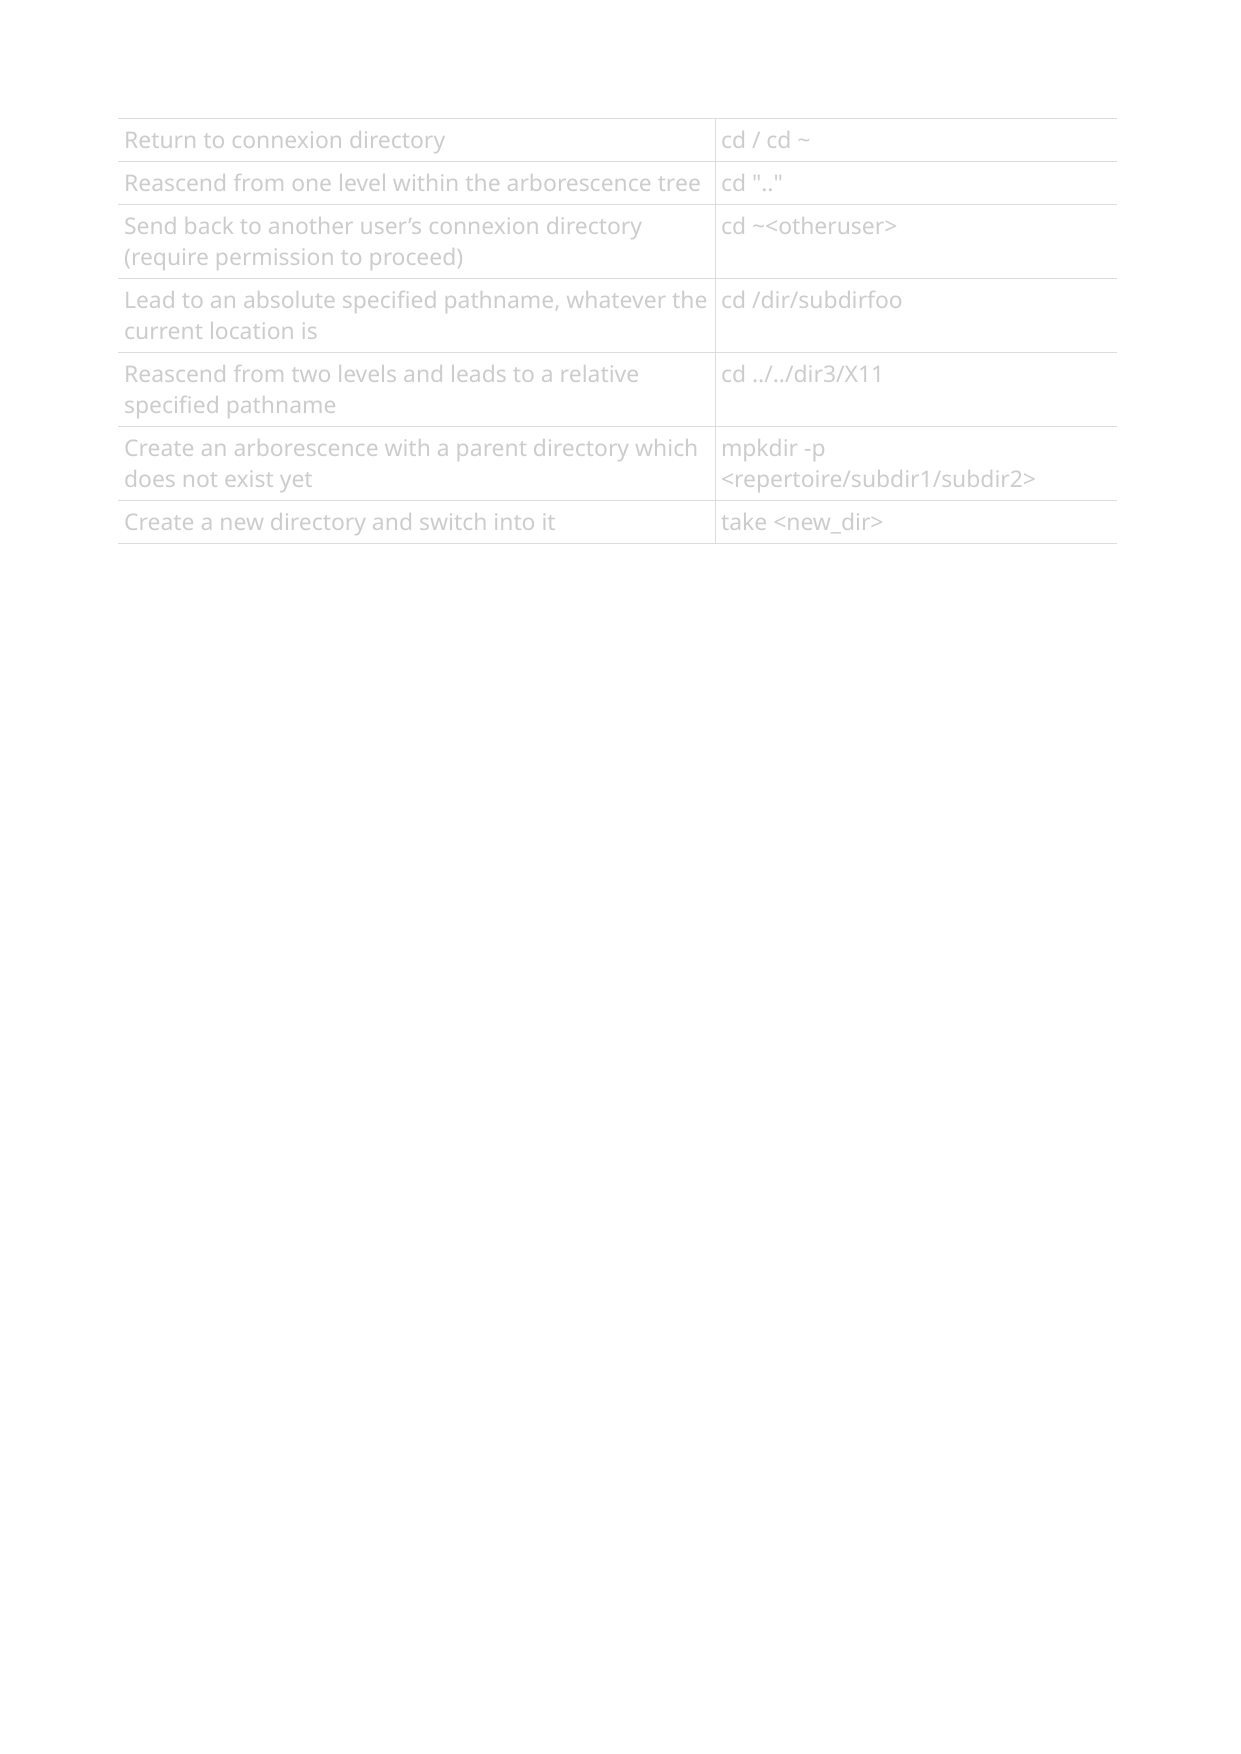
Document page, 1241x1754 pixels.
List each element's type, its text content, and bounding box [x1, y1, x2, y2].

table_cell cd ".." [716, 162, 1117, 204]
table_cell cd ~<otheruser> [716, 205, 1117, 278]
table_cell cd ../../dir3/X11 [716, 353, 1117, 426]
table_cell Reascend from two levels and leads to a relative specified pathname [118, 353, 715, 426]
table_cell Send back to another user’s connexion directory (require permission to proceed) [118, 205, 715, 278]
table_header cd / cd ~ [716, 119, 1117, 161]
table_cell Create an arborescence with a parent directory which does not exist yet [118, 427, 715, 500]
table_cell Reascend from one level within the arborescence tree [118, 162, 715, 204]
table_cell take <new_dir> [716, 501, 1117, 543]
table_cell cd /dir/subdirfoo [716, 279, 1117, 352]
table_cell mpkdir -p <repertoire/subdir1/subdir2> [716, 427, 1117, 500]
table_cell Lead to an absolute specified pathname, whatever the current location is [118, 279, 715, 352]
table_header Return to connexion directory [118, 119, 715, 161]
table_cell Create a new directory and switch into it [118, 501, 715, 543]
